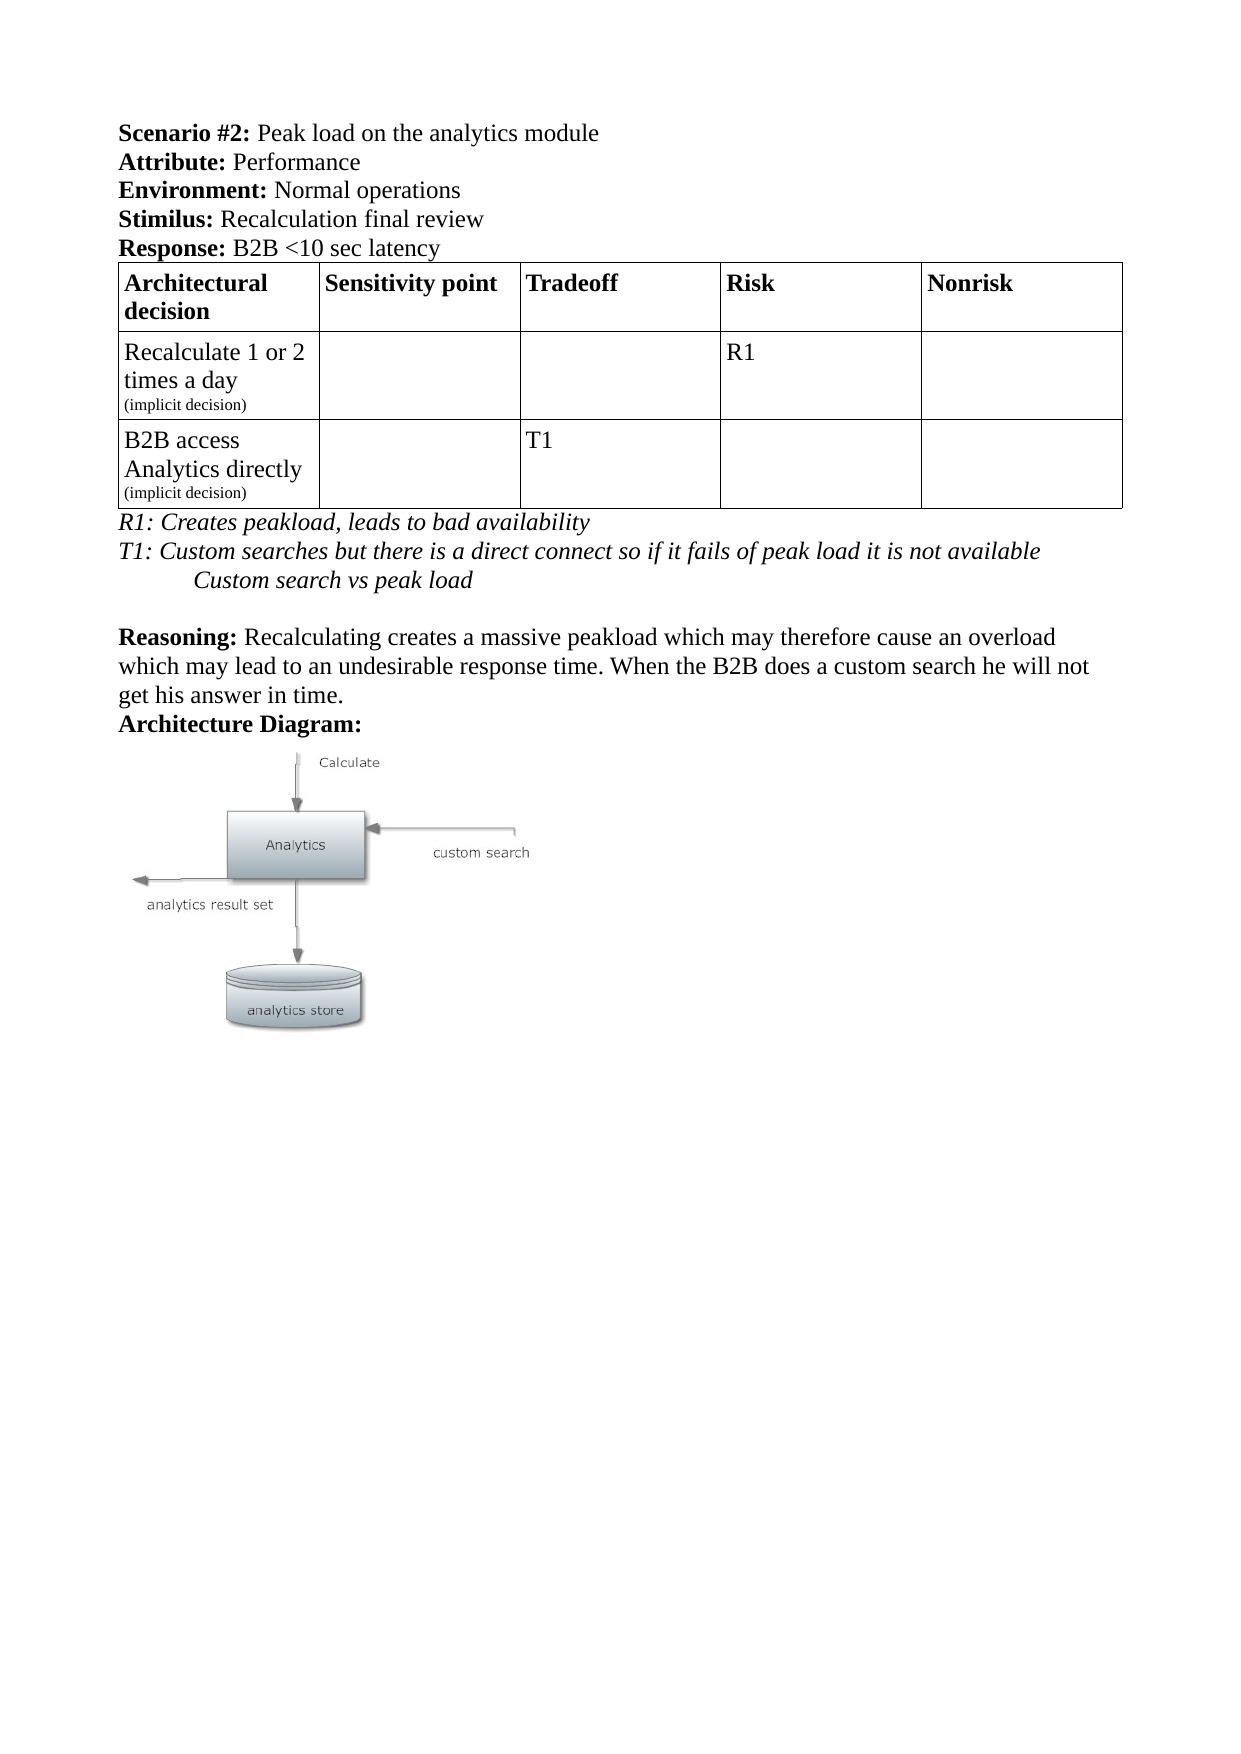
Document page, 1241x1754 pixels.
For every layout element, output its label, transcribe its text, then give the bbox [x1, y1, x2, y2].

text Stimilus: Recalculation final review [118, 204, 1122, 233]
table_cell [521, 332, 720, 419]
text Custom search vs peak load [118, 565, 1122, 594]
table_cell B2B access Analytics directly (implicit decision) [119, 420, 319, 507]
table_header Sensitivity point [320, 263, 520, 331]
table_cell T1 [521, 420, 720, 507]
text Response: B2B <10 sec latency [118, 233, 1122, 262]
text Attribute: Performance [118, 147, 1122, 176]
text T1: Custom searches but there is a direct connect so if it fails of peak load it is not available [118, 536, 1122, 565]
table_cell [922, 420, 1122, 507]
table_header Nonrisk [922, 263, 1122, 331]
text R1: Creates peakload, leads to bad availability [118, 509, 1122, 536]
table_header Tradeoff [521, 263, 720, 331]
picture [127, 747, 553, 1046]
text Environment: Normal operations [118, 176, 1122, 204]
table_cell [922, 332, 1122, 419]
table_header Architectural decision [119, 263, 319, 331]
table_header Risk [721, 263, 921, 331]
table_cell [320, 420, 520, 507]
text Reasoning: Recalculating creates a massive peakload which may therefore cause an overload which may lead to an undesirable response time. When the B2B does a custom search he will not get his answer in time. [118, 622, 1122, 709]
table_cell Recalculate 1 or 2 times a day (implicit decision) [119, 332, 319, 419]
table_cell [721, 420, 921, 507]
table_cell R1 [721, 332, 921, 419]
text Architecture Diagram: [118, 709, 1122, 737]
text Scenario #2: Peak load on the analytics module [118, 118, 1122, 147]
table_cell [320, 332, 520, 419]
